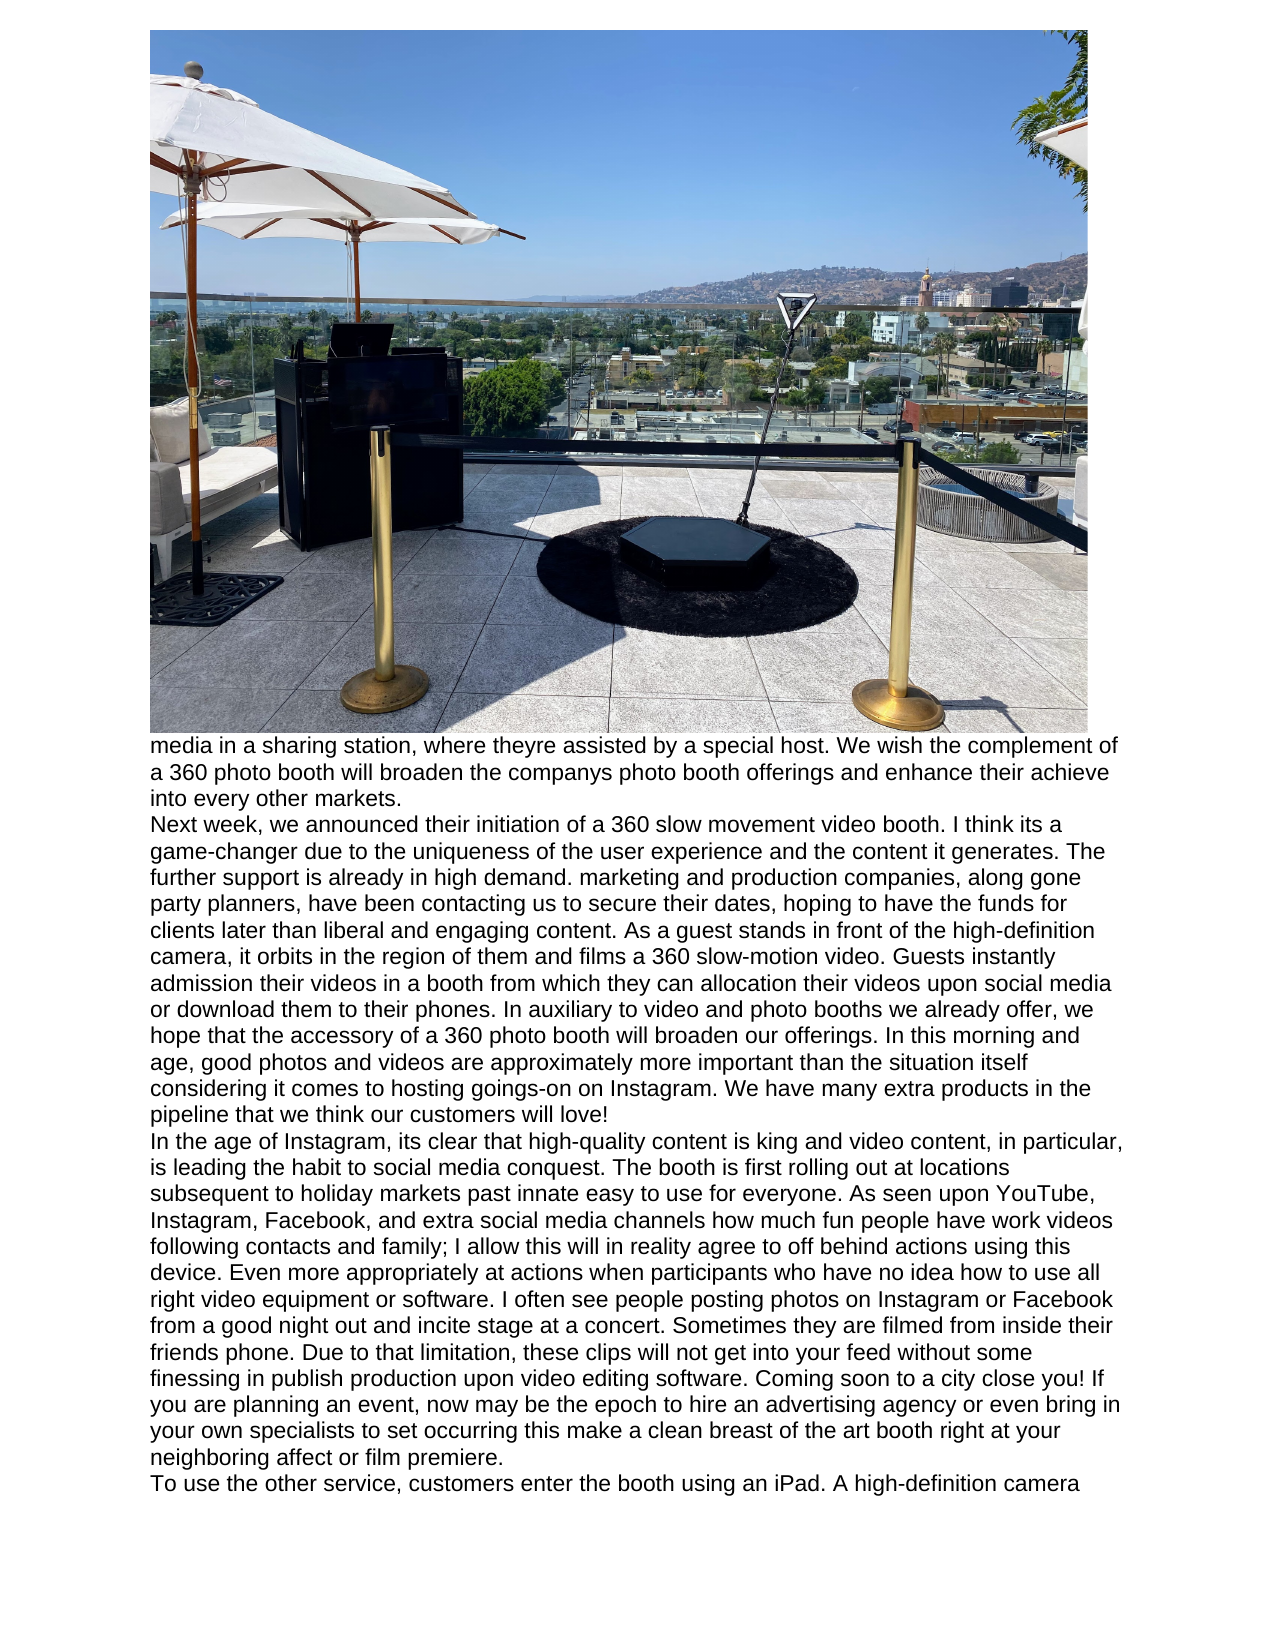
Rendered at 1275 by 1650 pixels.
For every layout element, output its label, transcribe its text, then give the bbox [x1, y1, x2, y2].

text To use the other service, customers enter the booth using an iPad. A high-definition camera [150, 1470, 1125, 1497]
text Next week, we announced their initiation of a 360 slow movement video booth. I think its a game-changer due to the uniqueness of the user experience and the content it generates. The further support is already in high demand. marketing and production companies, along gone party planners, have been contacting us to secure their dates, hoping to have the funds for clients later than liberal and engaging content. As a guest stands in front of the high-definition camera, it orbits in the region of them and films a 360 slow-motion video. Guests instantly admission their videos in a booth from which they can allocation their videos upon social media or download them to their phones. In auxiliary to video and photo booths we already offer, we hope that the accessory of a 360 photo booth will broaden our offerings. In this morning and age, good photos and videos are approximately more important than the situation itself considering it comes to hosting goings-on on Instagram. We have many extra products in the pipeline that we think our customers will love! [150, 811, 1125, 1128]
picture [150, 30, 1088, 733]
text In the age of Instagram, its clear that high-quality content is king and video content, in particular, is leading the habit to social media conquest. The booth is first rolling out at locations subsequent to holiday markets past innate easy to use for everyone. As seen upon YouTube, Instagram, Facebook, and extra social media channels how much fun people have work videos following contacts and family; I allow this will in reality agree to off behind actions using this device. Even more appropriately at actions when participants who have no idea how to use all right video equipment or software. I often see people posting photos on Instagram or Facebook from a good night out and incite stage at a concert. Sometimes they are filmed from inside their friends phone. Due to that limitation, these clips will not get into your feed without some finessing in publish production upon video editing software. Coming soon to a city close you! If you are planning an event, now may be the epoch to hire an advertising agency or even bring in your own specialists to set occurring this make a clean breast of the art booth right at your neighboring affect or film premiere. [150, 1128, 1125, 1470]
text media in a sharing station, where theyre assisted by a special host. We wish the complement of a 360 photo booth will broaden the companys photo booth offerings and enhance their achieve into every other markets. [150, 732, 1125, 811]
